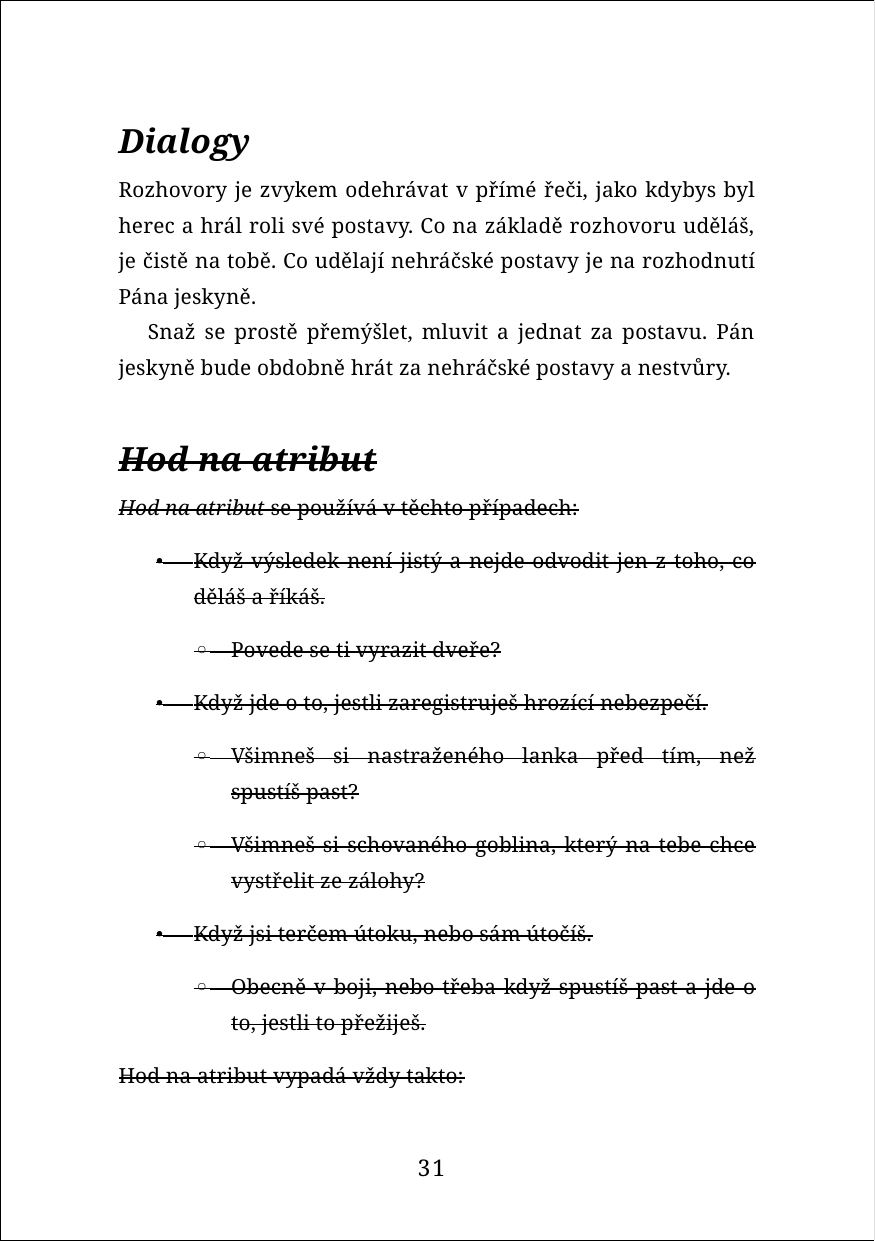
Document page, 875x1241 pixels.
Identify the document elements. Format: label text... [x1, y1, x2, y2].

text Hod na atribut se používá v těchto případech: [118, 493, 756, 521]
list Když výsledek není jistý a nejde odvodit jen z toho, co děláš a říkáš. [156, 546, 756, 562]
list Povede se ti vyrazit dveře? [193, 635, 756, 663]
list Obecně v boji, nebo třeba když spustíš past a jde o to, jestli to přežiješ. [193, 972, 756, 988]
list Obecně v boji, nebo třeba když spustíš past a jde o to, jestli to přežiješ. [193, 989, 756, 1036]
text Hod na atribut vypadá vždy takto: [118, 1061, 756, 1089]
subtitle Dialogy [118, 118, 756, 164]
subtitle Hod na atribut [118, 436, 756, 481]
list Všimneš si nastraženého lanka před tím, než spustíš past? [193, 741, 756, 758]
list Když jsi terčem útoku, nebo sám útočíš. [156, 919, 756, 947]
list Všimneš si schovaného goblina, který na tebe chce vystřelit ze zálohy? [193, 847, 756, 894]
list Když výsledek není jistý a nejde odvodit jen z toho, co děláš a říkáš. [156, 563, 756, 610]
list Všimneš si schovaného goblina, který na tebe chce vystřelit ze zálohy? [193, 830, 756, 846]
list Všimneš si nastraženého lanka před tím, než spustíš past? [193, 758, 756, 805]
list Když jde o to, jestli zaregistruješ hrozící nebezpečí. [156, 688, 756, 717]
text Rozhovory je zvykem odehrávat v přímé řeči, jako kdybys byl herec a hrál roli své postavy. Co na základě rozhovoru uděláš, je čistě na tobě. Co udělají nehráčské postavy je na rozhodnutí Pána jeskyně. Snaž se prostě přemýšlet, mluvit a jednat za postavu. Pán jeskyně bude obdobně hrát za nehráčské postavy a nestvůry. [118, 175, 756, 381]
